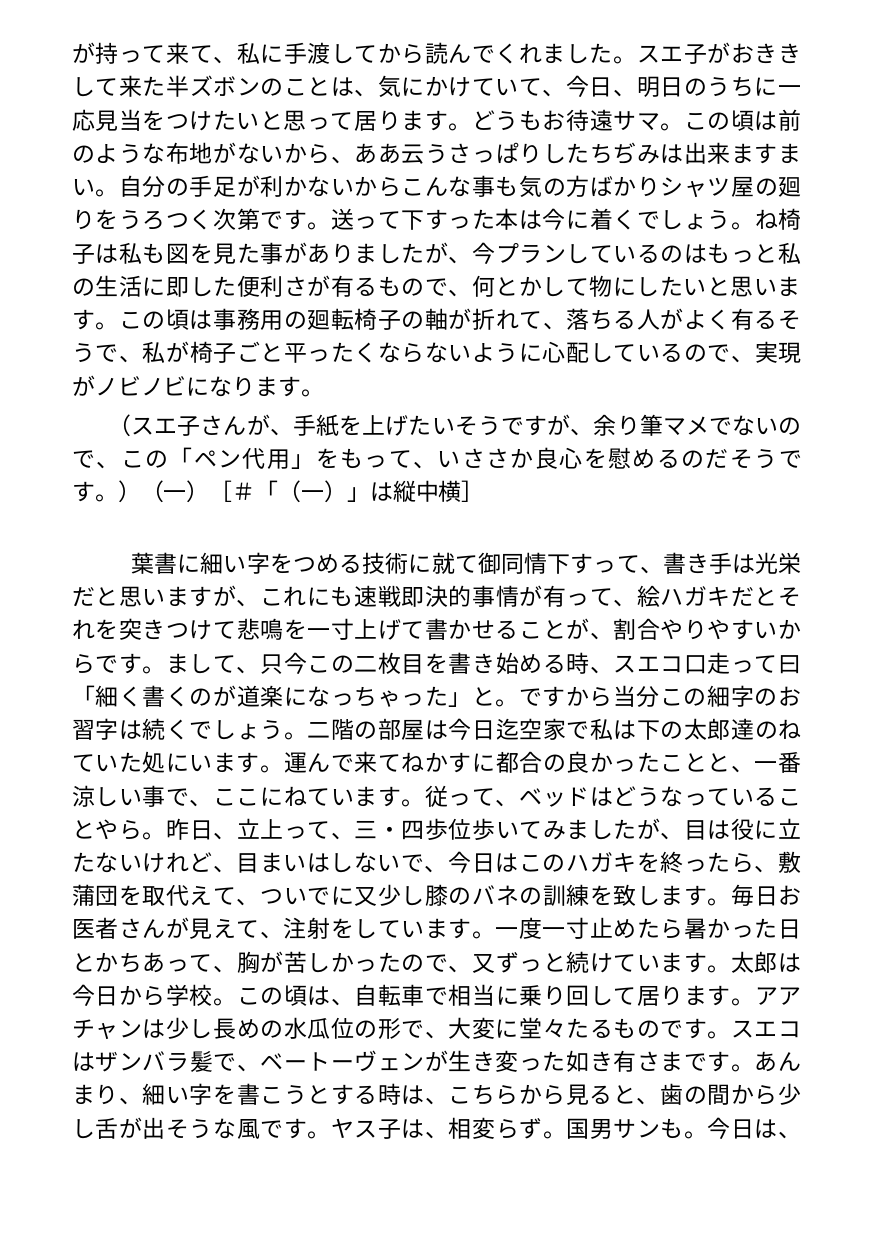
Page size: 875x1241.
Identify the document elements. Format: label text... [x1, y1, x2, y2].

text （スエ子さんが、手紙を上げたいそうですが、余り筆マメでないので、この「ペン代用」をもって、いささか良心を慰めるのだそうです。）（一）［＃「（一）」は縦中横］ [72, 407, 802, 507]
text が持って来て、私に手渡してから読んでくれました。スエ子がおききして来た半ズボンのことは、気にかけていて、今日、明日のうちに一応見当をつけたいと思って居ります。どうもお待遠サマ。この頃は前のような布地がないから、ああ云うさっぱりしたちぢみは出来ますまい。自分の手足が利かないからこんな事も気の方ばかりシャツ屋の廻りをうろつく次第です。送って下すった本は今に着くでしょう。ね椅子は私も図を見た事がありましたが、今プランしているのはもっと私の生活に即した便利さが有るもので、何とかして物にしたいと思います。この頃は事務用の廻転椅子の軸が折れて、落ちる人がよく有るそうで、私が椅子ごと平ったくならないように心配しているので、実現がノビノビになります。 [72, 36, 802, 402]
text 葉書に細い字をつめる技術に就て御同情下すって、書き手は光栄だと思いますが、これにも速戦即決的事情が有って、絵ハガキだとそれを突きつけて悲鳴を一寸上げて書かせることが、割合やりやすいからです。まして、只今この二枚目を書き始める時、スエコ口走って曰「細く書くのが道楽になっちゃった」と。ですから当分この細字のお習字は続くでしょう。二階の部屋は今日迄空家で私は下の太郎達のねていた処にいます。運んで来てねかすに都合の良かったことと、一番涼しい事で、ここにねています。従って、ベッドはどうなっていることやら。昨日、立上って、三・四歩位歩いてみましたが、目は役に立たないけれど、目まいはしないで、今日はこのハガキを終ったら、敷蒲団を取代えて、ついでに又少し膝のバネの訓練を致します。毎日お医者さんが見えて、注射をしています。一度一寸止めたら暑かった日とかちあって、胸が苦しかったので、又ずっと続けています。太郎は今日から学校。この頃は、自転車で相当に乗り回して居ります。アアチャンは少し長めの水瓜位の形で、大変に堂々たるものです。スエコはザンバラ髪で、ベートーヴェンが生き変った如き有さまです。あんまり、細い字を書こうとする時は、こちらから見ると、歯の間から少し舌が出そうな風です。ヤス子は、相変らず。国男サンも。今日は、 [72, 546, 802, 1144]
